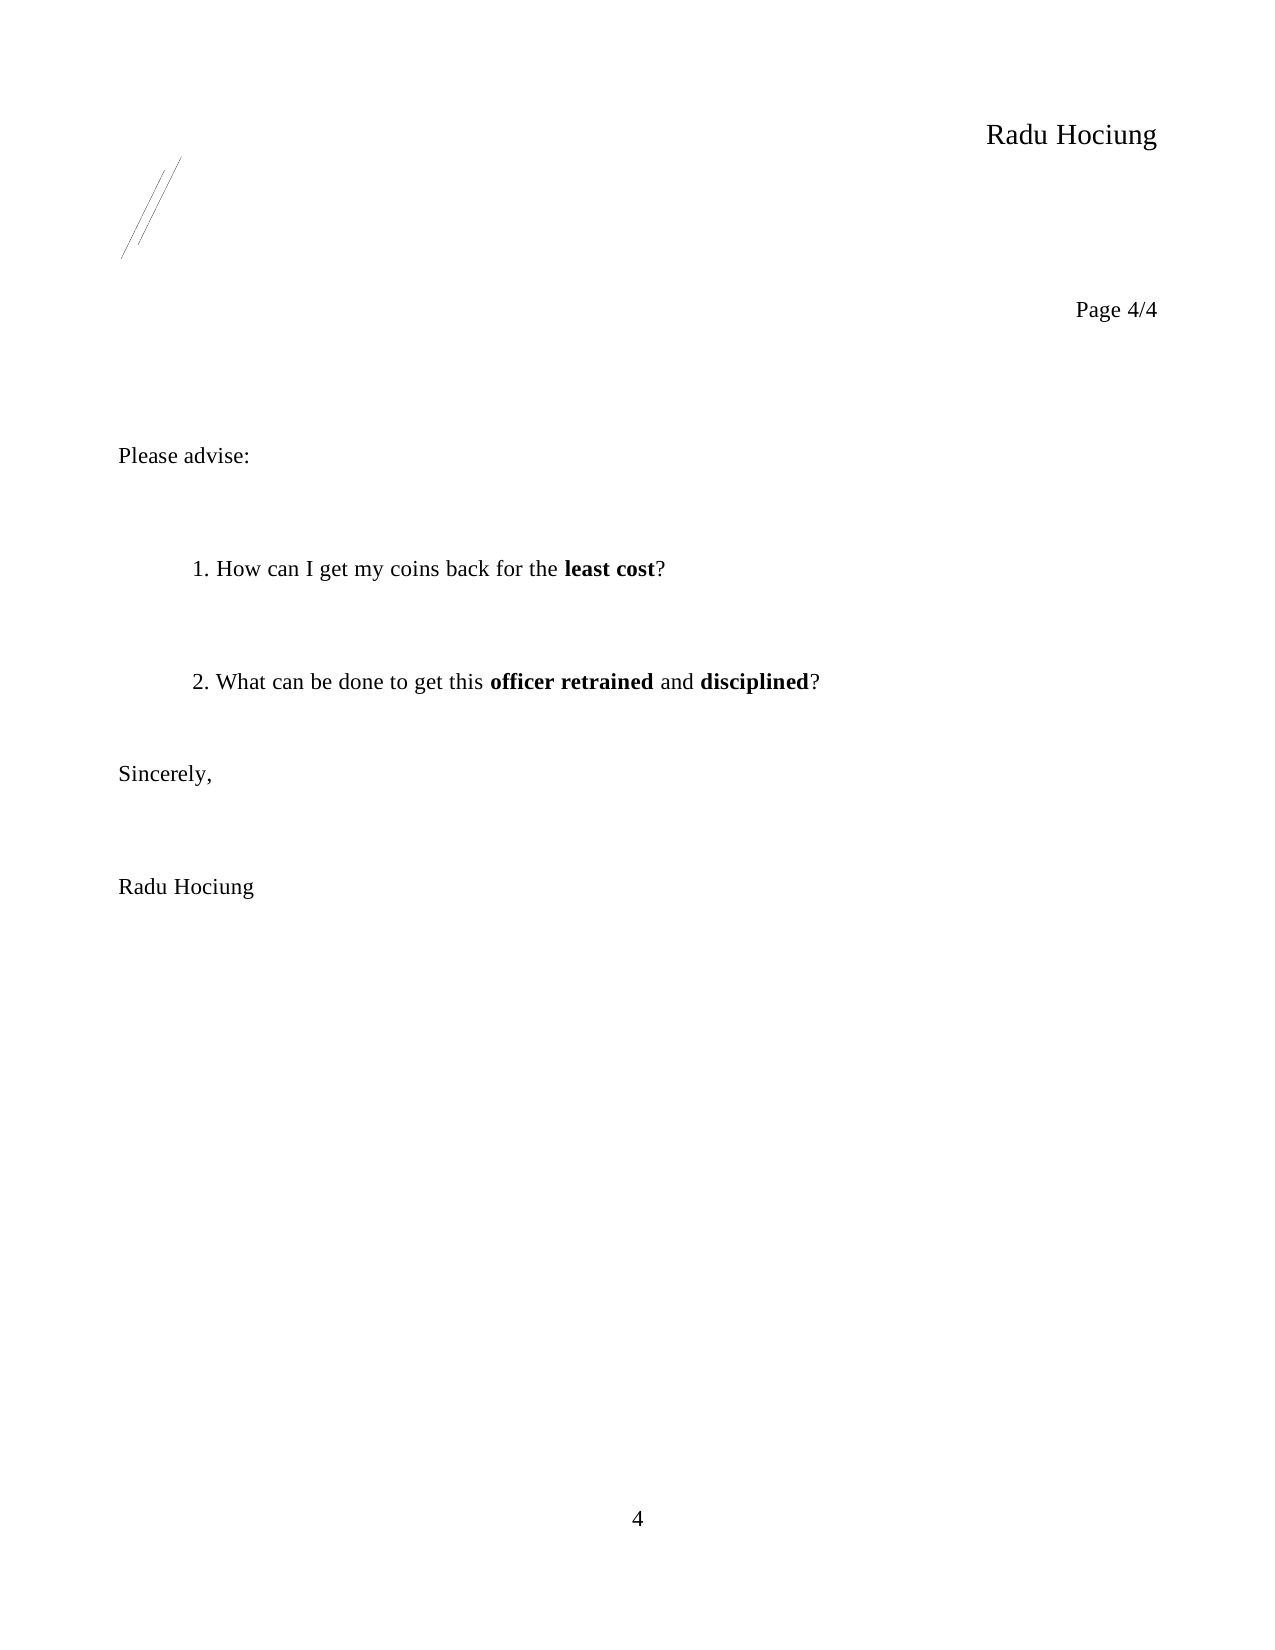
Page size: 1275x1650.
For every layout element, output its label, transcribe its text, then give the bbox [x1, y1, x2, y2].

text Please advise: [118, 443, 1157, 468]
text 1. How can I get my coins back for the least cost? [118, 556, 1157, 581]
text 2. What can be done to get this officer retrained and disciplined? [192, 669, 1157, 694]
text Sincerely, [118, 761, 1157, 786]
text Radu Hociung [118, 874, 1157, 899]
